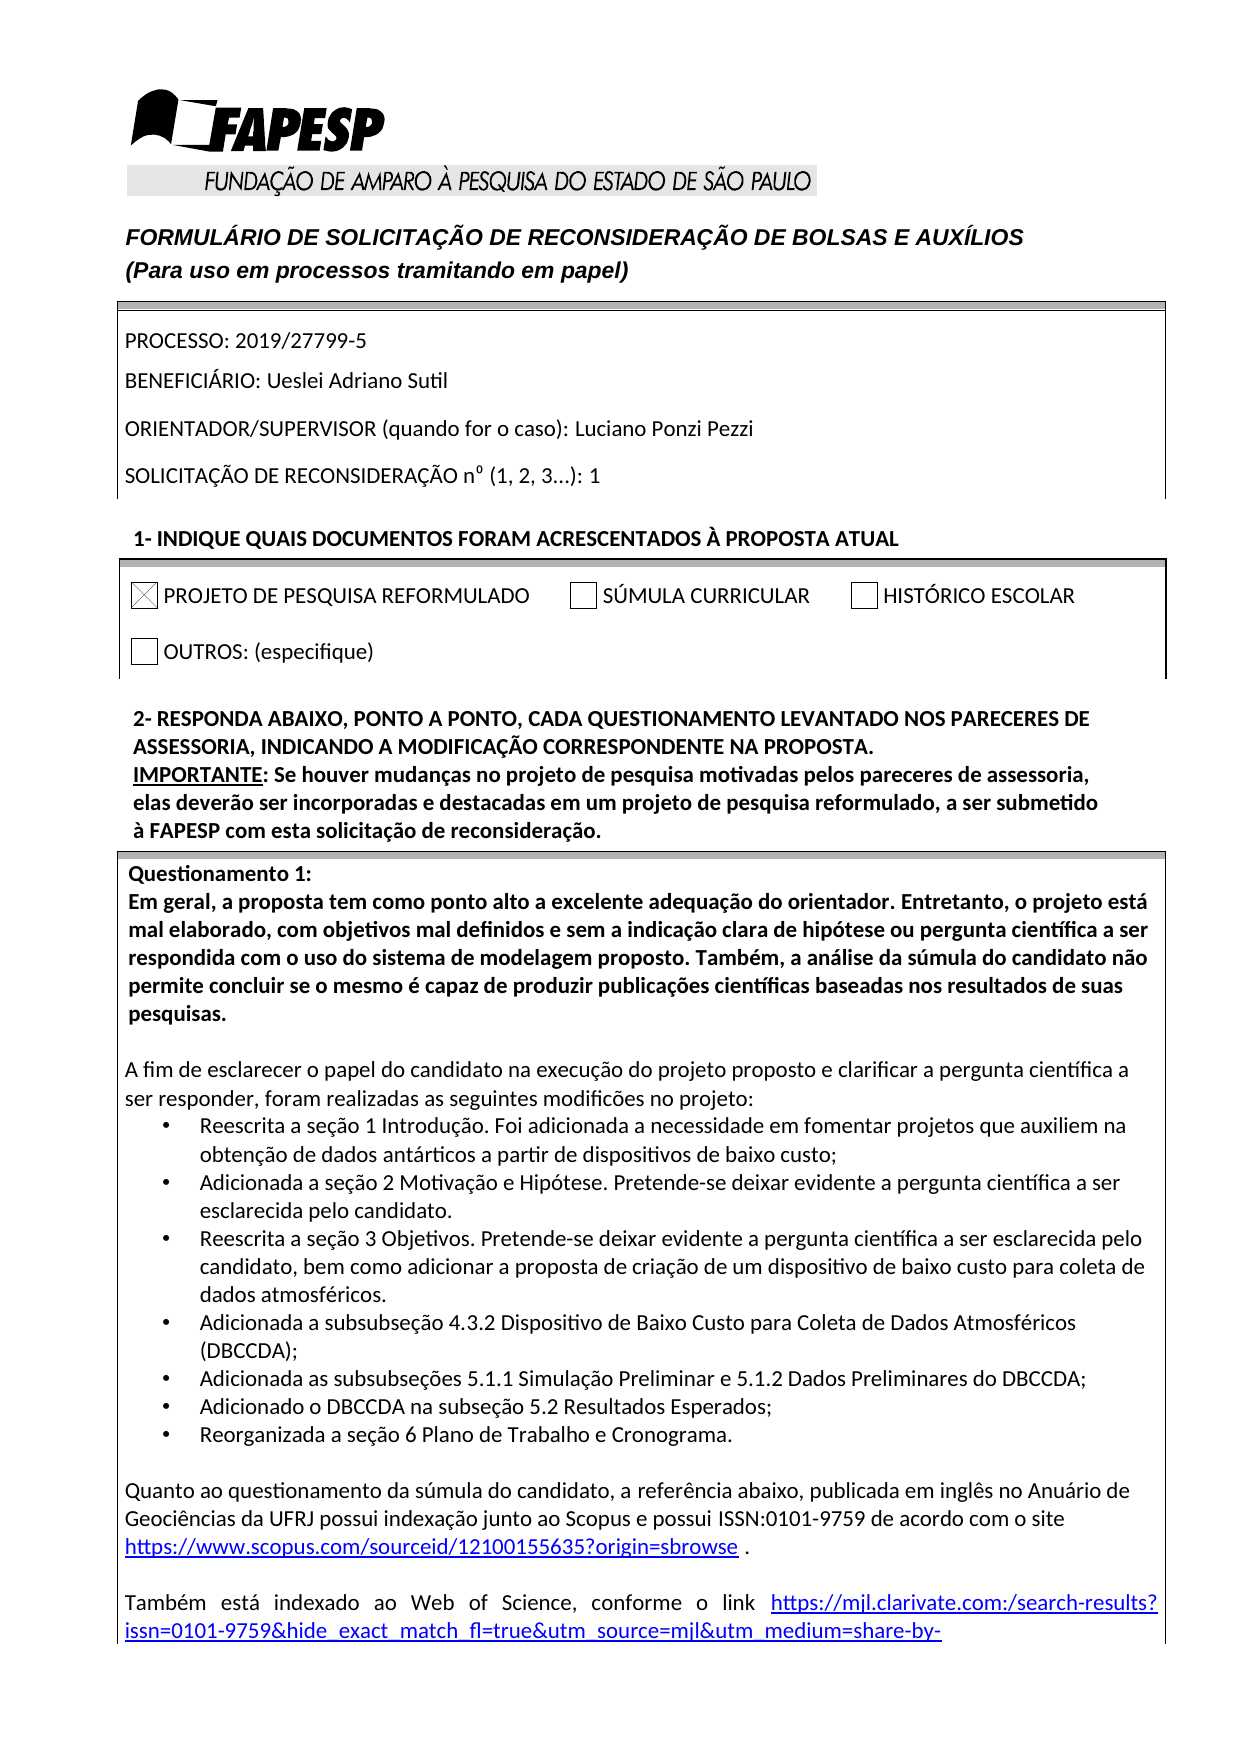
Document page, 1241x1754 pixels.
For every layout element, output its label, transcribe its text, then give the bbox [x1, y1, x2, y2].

table_cell BENEFICIÁRIO: Ueslei Adriano Sutil [118, 357, 1165, 404]
text 1- INDIQUE QUAIS DOCUMENTOS FORAM ACRESCENTADOS À PROPOSTA ATUAL [133, 524, 1181, 552]
table_header [120, 560, 1165, 567]
table_cell PROCESSO: 2019/27799-5 [118, 311, 1165, 357]
table_cell Questionamento 1: Em geral, a proposta tem como ponto alto a excelente adequação do orientador. Entretanto, o projeto está mal elaborado, com objetivos mal definidos e sem a indicação clara de hipótese ou pergunta científica a ser respondida com o uso do sistema de modelagem proposto. Também, a análise da súmula do candidato não permite concluir se o mesmo é capaz de produzir publicações científicas baseadas nos resultados de suas pesquisas. A fim de esclarecer o papel do candidato na execução do projeto proposto e clarificar a pergunta científica a ser responder, foram realizadas as seguintes modificões no projeto: Reescrita a seção 1 Introdução. Foi adicionada a necessidade em fomentar projetos que auxiliem na obtenção de dados antárticos a partir de dispositivos de baixo custo; Adicionada a seção 2 Motivação e Hipótese. Pretende-se deixar evidente a pergunta científica a ser esclarecida pelo candidato. Reescrita a seção 3 Objetivos. Pretende-se deixar evidente a pergunta científica a ser esclarecida pelo candidato, bem como adicionar a proposta de criação de um dispositivo de baixo custo para coleta de dados atmosféricos. Adicionada a subsubseção 4.3.2 Dispositivo de Baixo Custo para Coleta de Dados Atmosféricos (DBCCDA); Adicionada as subsubseções 5.1.1 Simulação Preliminar e 5.1.2 Dados Preliminares do DBCCDA; Adicionado o DBCCDA na subseção 5.2 Resultados Esperados; Reorganizada a seção 6 Plano de Trabalho e Cronograma. Quanto ao questionamento da súmula do candidato, a referência abaixo, publicada em inglês no Anuário de Geociências da UFRJ possui indexação junto ao Scopus e possui ISSN:0101-9759 de acordo com o site https://www.scopus.com/sourceid/12100155635?origin=sbrowse . Também está indexado ao Web of Science, conforme o link https://mjl.clarivate.com:/search-results?issn=0101-9759&hide_exact_match_fl=true&utm_source=mjl&utm_medium=share-by- [118, 860, 1165, 1644]
table_header [118, 83, 1167, 219]
list IMPORTANTE: Se houver mudanças no projeto de pesquisa motivadas pelos pareceres de assessoria, elas deverão ser incorporadas e destacadas em um projeto de pesquisa reformulado, a ser submetido à FAPESP com esta solicitação de reconsideração. [133, 760, 1152, 844]
table_header [118, 852, 1165, 859]
table_cell PROJETO DE PESQUISA REFORMULADO [120, 567, 559, 623]
table_cell HISTÓRICO ESCOLAR [839, 567, 1165, 623]
table_cell OUTROS: (especifique) [120, 623, 1165, 679]
table_header [118, 302, 1165, 309]
table_cell FORMULÁRIO DE SOLICITAÇÃO DE RECONSIDERAÇÃO DE BOLSAS E AUXÍLIOS (Para uso em processos tramitando em papel) [118, 219, 1167, 285]
table_cell SÚMULA CURRICULAR [559, 567, 839, 623]
list 2- RESPONDA ABAIXO, PONTO A PONTO, CADA QUESTIONAMENTO LEVANTADO NOS PARECERES DE ASSESSORIA, INDICANDO A MODIFICAÇÃO CORRESPONDENTE NA PROPOSTA. [133, 704, 1181, 760]
table_cell ORIENTADOR/SUPERVISOR (quando for o caso): Luciano Ponzi Pezzi [118, 404, 1165, 451]
table_cell SOLICITAÇÃO DE RECONSIDERAÇÃO n⁰ (1, 2, 3...): 1 [118, 451, 1165, 499]
